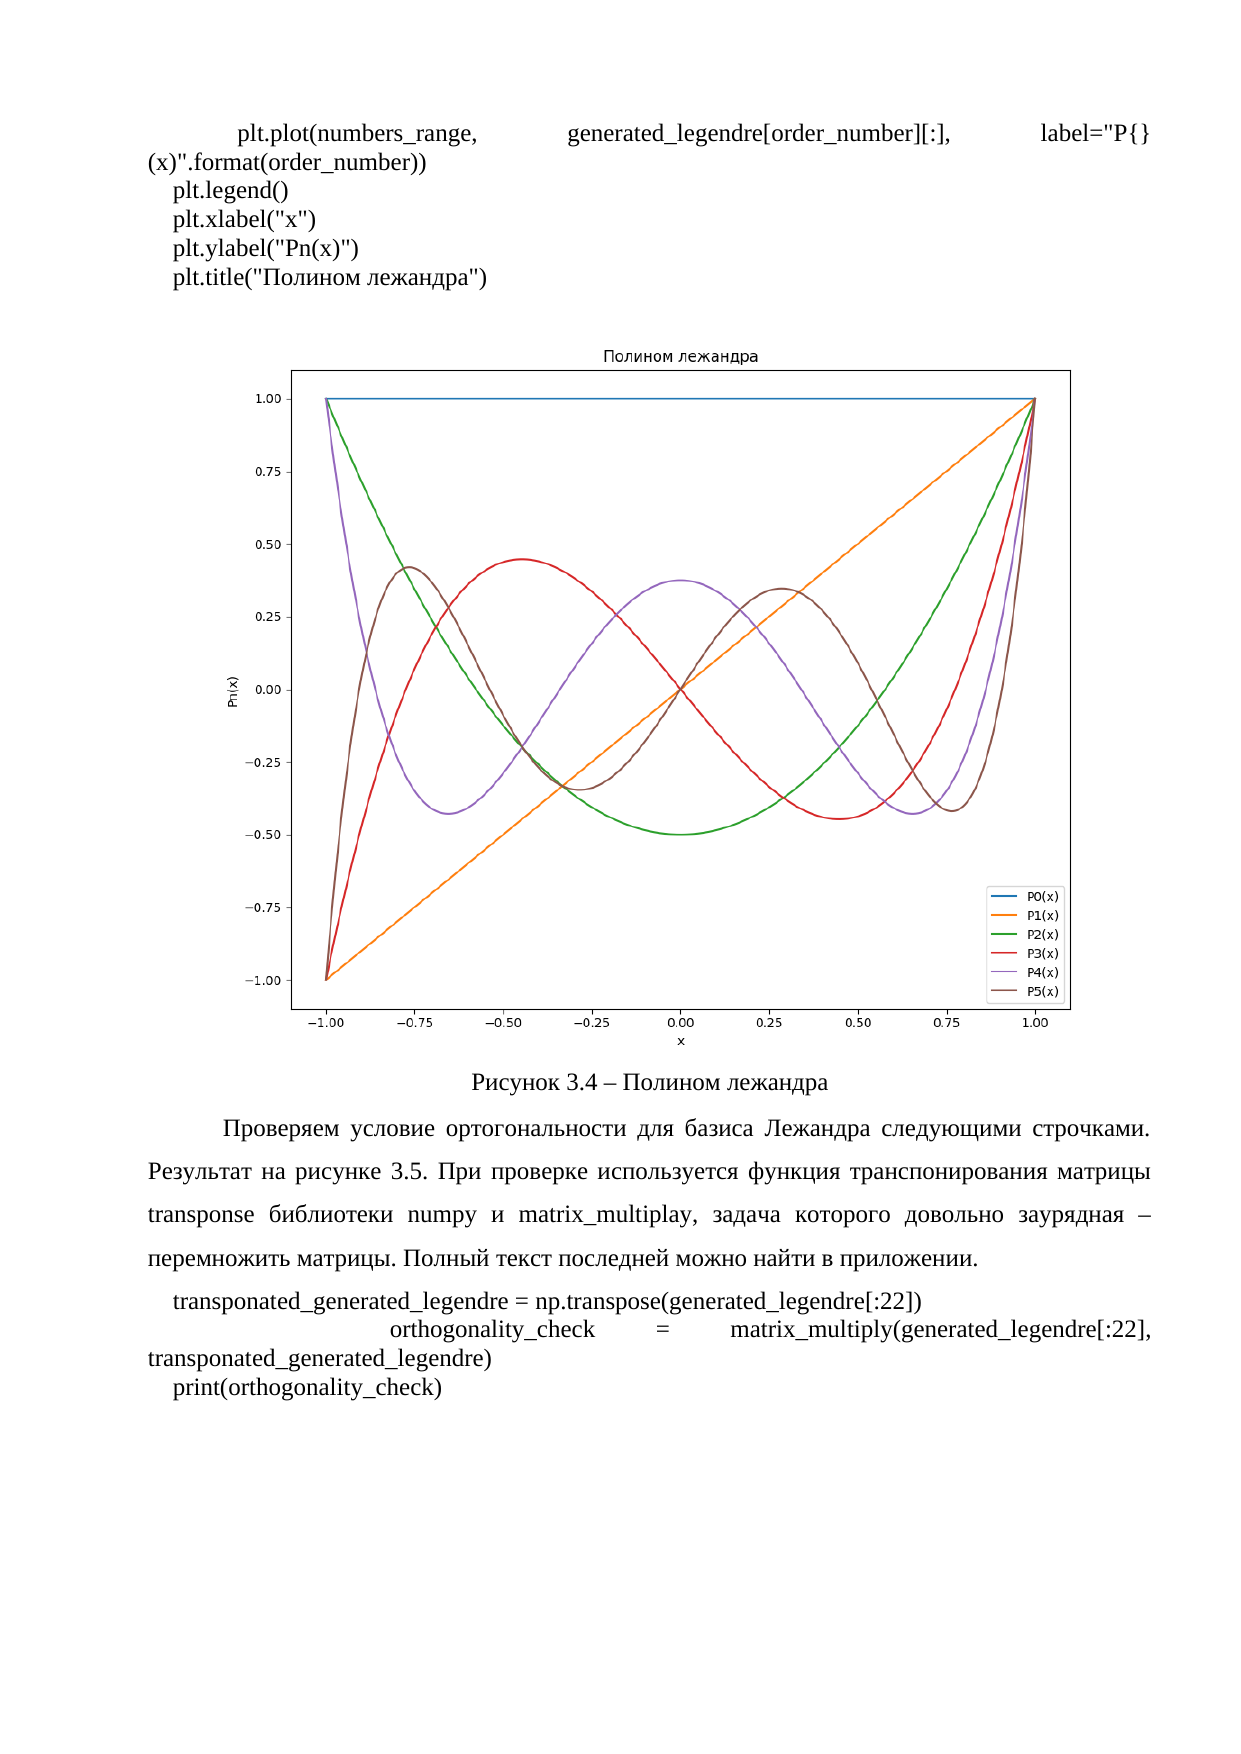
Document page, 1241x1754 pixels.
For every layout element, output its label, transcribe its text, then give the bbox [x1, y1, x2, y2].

text plt.title("Полином лежандра") [148, 262, 1152, 291]
text Рисунок 3.4 – Полином лежандра [148, 1067, 1152, 1096]
text transponated_generated_legendre = np.transpose(generated_legendre[:22]) [148, 1286, 1152, 1314]
text Проверяем условие ортогональности для базиса Лежандра следующими строчками. Результат на рисунке 3.5. При проверке используется функция транспонирования матрицы transponse библиотеки numpy и matrix_multiplay, задача которого довольно заурядная – перемножить матрицы. Полный текст последней можно найти в приложении. [148, 1113, 1152, 1271]
text plt.legend() [148, 176, 1152, 204]
text plt.xlabel("x") [148, 204, 1152, 233]
text print(orthogonality_check) [148, 1372, 1152, 1401]
text plt.plot(numbers_range, generated_legendre[order_number][:], label="P{}(x)".format(order_number)) [148, 118, 1152, 176]
text orthogonality_check = matrix_multiply(generated_legendre[:22], transponated_generated_legendre) [148, 1314, 1152, 1372]
picture [203, 309, 1096, 1053]
text plt.ylabel("Pn(x)") [148, 233, 1152, 262]
